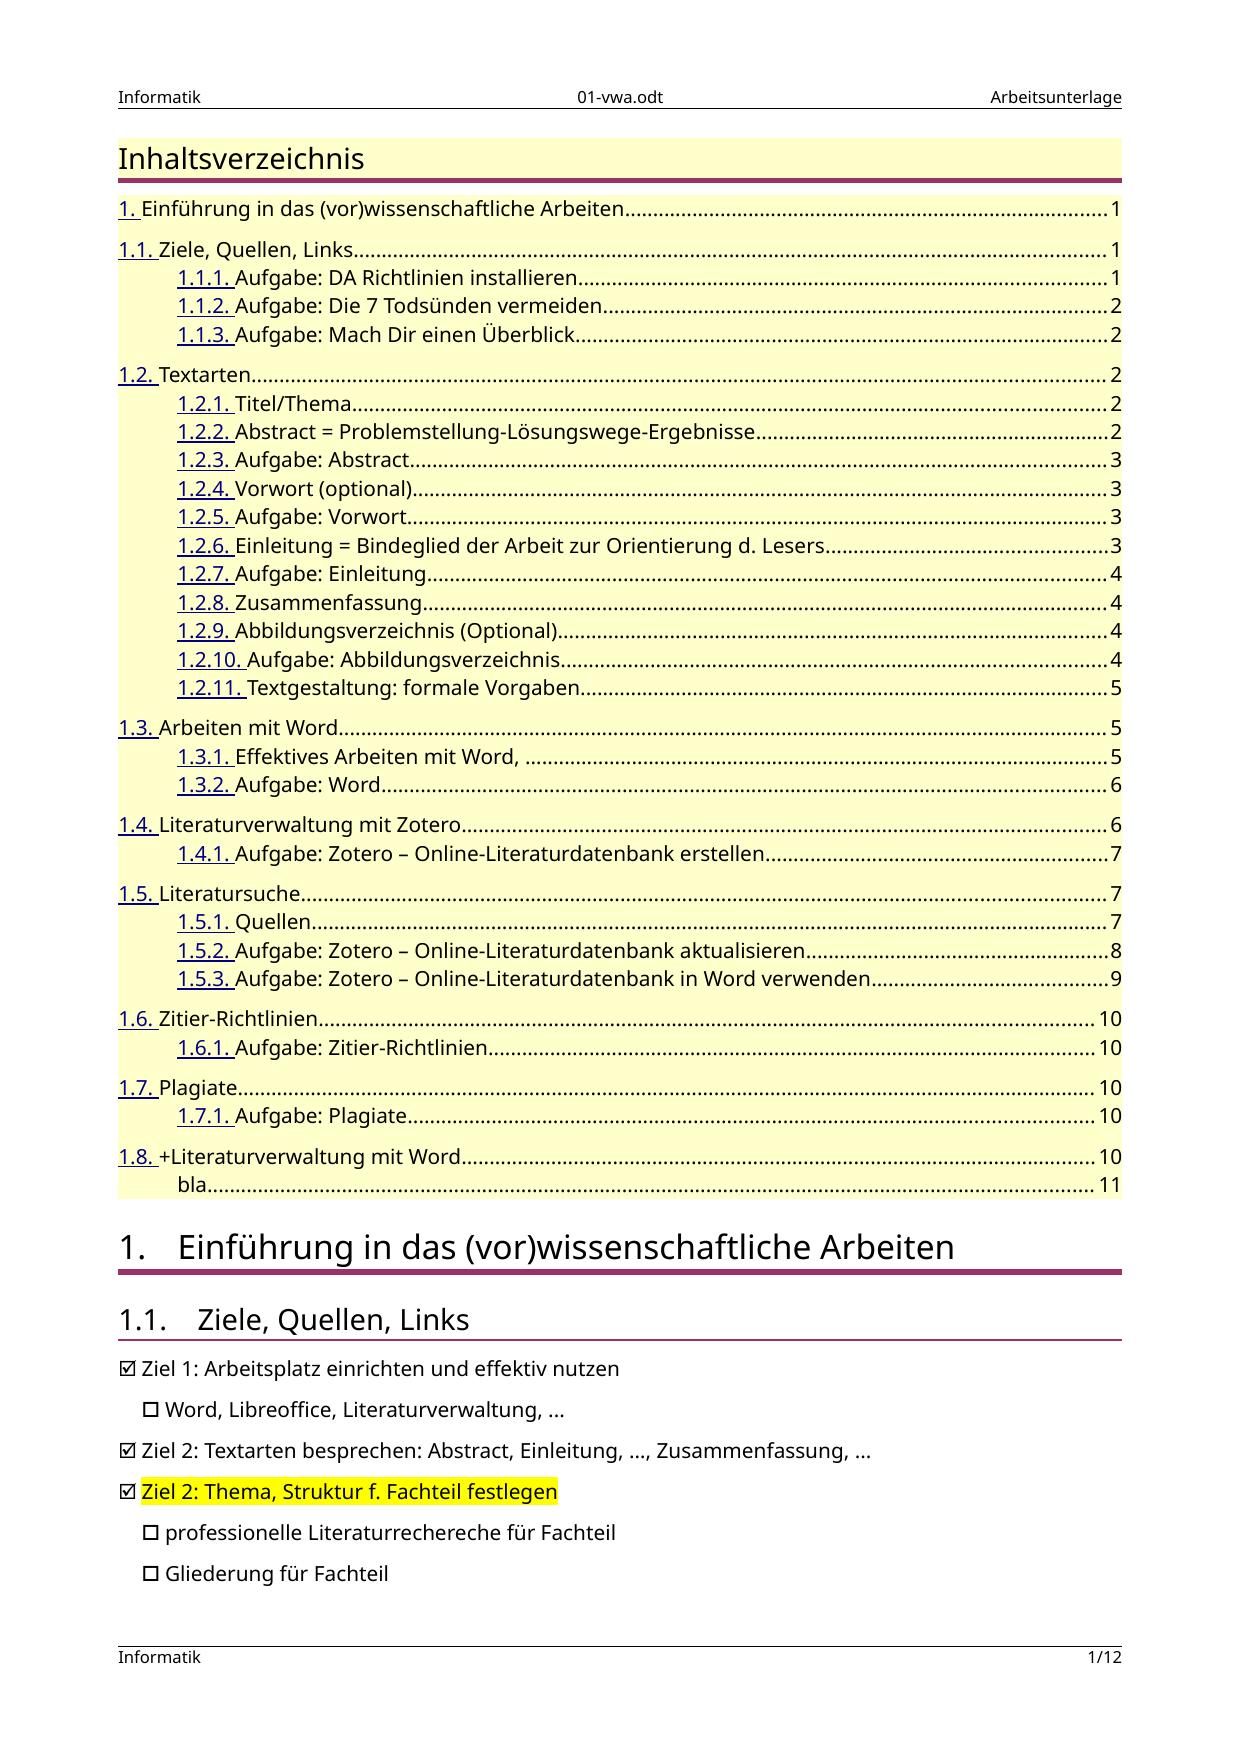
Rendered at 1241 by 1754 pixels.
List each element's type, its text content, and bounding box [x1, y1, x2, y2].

list Ziel 2: Thema, Struktur f. Fachteil festlegen [118, 1477, 1122, 1505]
text 1.4. Literaturverwaltung mit Zotero 6 [118, 810, 1122, 839]
list Gliederung für Fachteil [141, 1559, 1122, 1587]
text 1.8. +Literaturverwaltung mit Word 10 [118, 1142, 1122, 1170]
text 1.2.8. Zusammenfassung 4 [177, 588, 1122, 616]
text 1.3.2. Aufgabe: Word 6 [177, 770, 1122, 799]
list Word, Libreoffice, Literaturverwaltung, ... [141, 1395, 1122, 1423]
text 1.4.1. Aufgabe: Zotero – Online-Literaturdatenbank erstellen 7 [177, 839, 1122, 867]
text 1.2.7. Aufgabe: Einleitung 4 [177, 559, 1122, 588]
text 1.5. Literatursuche 7 [118, 879, 1122, 907]
text 1.2.2. Abstract = Problemstellung-Lösungswege-Ergebnisse 2 [177, 417, 1122, 446]
text 1.7.1. Aufgabe: Plagiate 10 [177, 1102, 1122, 1130]
text 1.3. Arbeiten mit Word 5 [118, 713, 1122, 742]
text 1.7. Plagiate 10 [118, 1073, 1122, 1102]
subtitle Einführung in das (vor)wissenschaftliche Arbeiten [118, 1224, 1122, 1269]
text 1.1. Ziele, Quellen, Links 1 [118, 235, 1122, 263]
text 1.5.1. Quellen 7 [177, 907, 1122, 936]
subtitle Ziele, Quellen, Links [118, 1300, 1122, 1339]
list Ziel 1: Arbeitsplatz einrichten und effektiv nutzen [118, 1354, 1122, 1382]
text 1.6. Zitier-Richtlinien 10 [118, 1004, 1122, 1033]
text 1.5.2. Aufgabe: Zotero – Online-Literaturdatenbank aktualisieren 8 [177, 936, 1122, 964]
text 1.2.1. Titel/Thema 2 [177, 389, 1122, 417]
text bla 11 [177, 1170, 1122, 1199]
text 1.1.1. Aufgabe: DA Richtlinien installieren 1 [177, 263, 1122, 292]
text 1.2. Textarten 2 [118, 360, 1122, 389]
list professionelle Literaturrechereche für Fachteil [141, 1518, 1122, 1546]
text 1.1.2. Aufgabe: Die 7 Todsünden vermeiden 2 [177, 292, 1122, 320]
text 1.6.1. Aufgabe: Zitier-Richtlinien 10 [177, 1033, 1122, 1061]
text 1.3.1. Effektives Arbeiten mit Word, … 5 [177, 742, 1122, 770]
text 1.2.10. Aufgabe: Abbildungsverzeichnis 4 [177, 645, 1122, 673]
text 1.2.9. Abbildungsverzeichnis (Optional) 4 [177, 616, 1122, 645]
subtitle Inhaltsverzeichnis [118, 138, 1122, 178]
text 1.2.6. Einleitung = Bindeglied der Arbeit zur Orientierung d. Lesers 3 [177, 531, 1122, 559]
text 1.2.5. Aufgabe: Vorwort 3 [177, 502, 1122, 531]
text 1.2.4. Vorwort (optional) 3 [177, 474, 1122, 502]
text 1.1.3. Aufgabe: Mach Dir einen Überblick 2 [177, 320, 1122, 348]
text 1. Einführung in das (vor)wissenschaftliche Arbeiten 1 [118, 194, 1122, 223]
list Ziel 2: Textarten besprechen: Abstract, Einleitung, …, Zusammenfassung, ... [118, 1436, 1122, 1464]
text 1.2.11. Textgestaltung: formale Vorgaben 5 [177, 673, 1122, 702]
text 1.5.3. Aufgabe: Zotero – Online-Literaturdatenbank in Word verwenden 9 [177, 964, 1122, 993]
text 1.2.3. Aufgabe: Abstract 3 [177, 446, 1122, 474]
